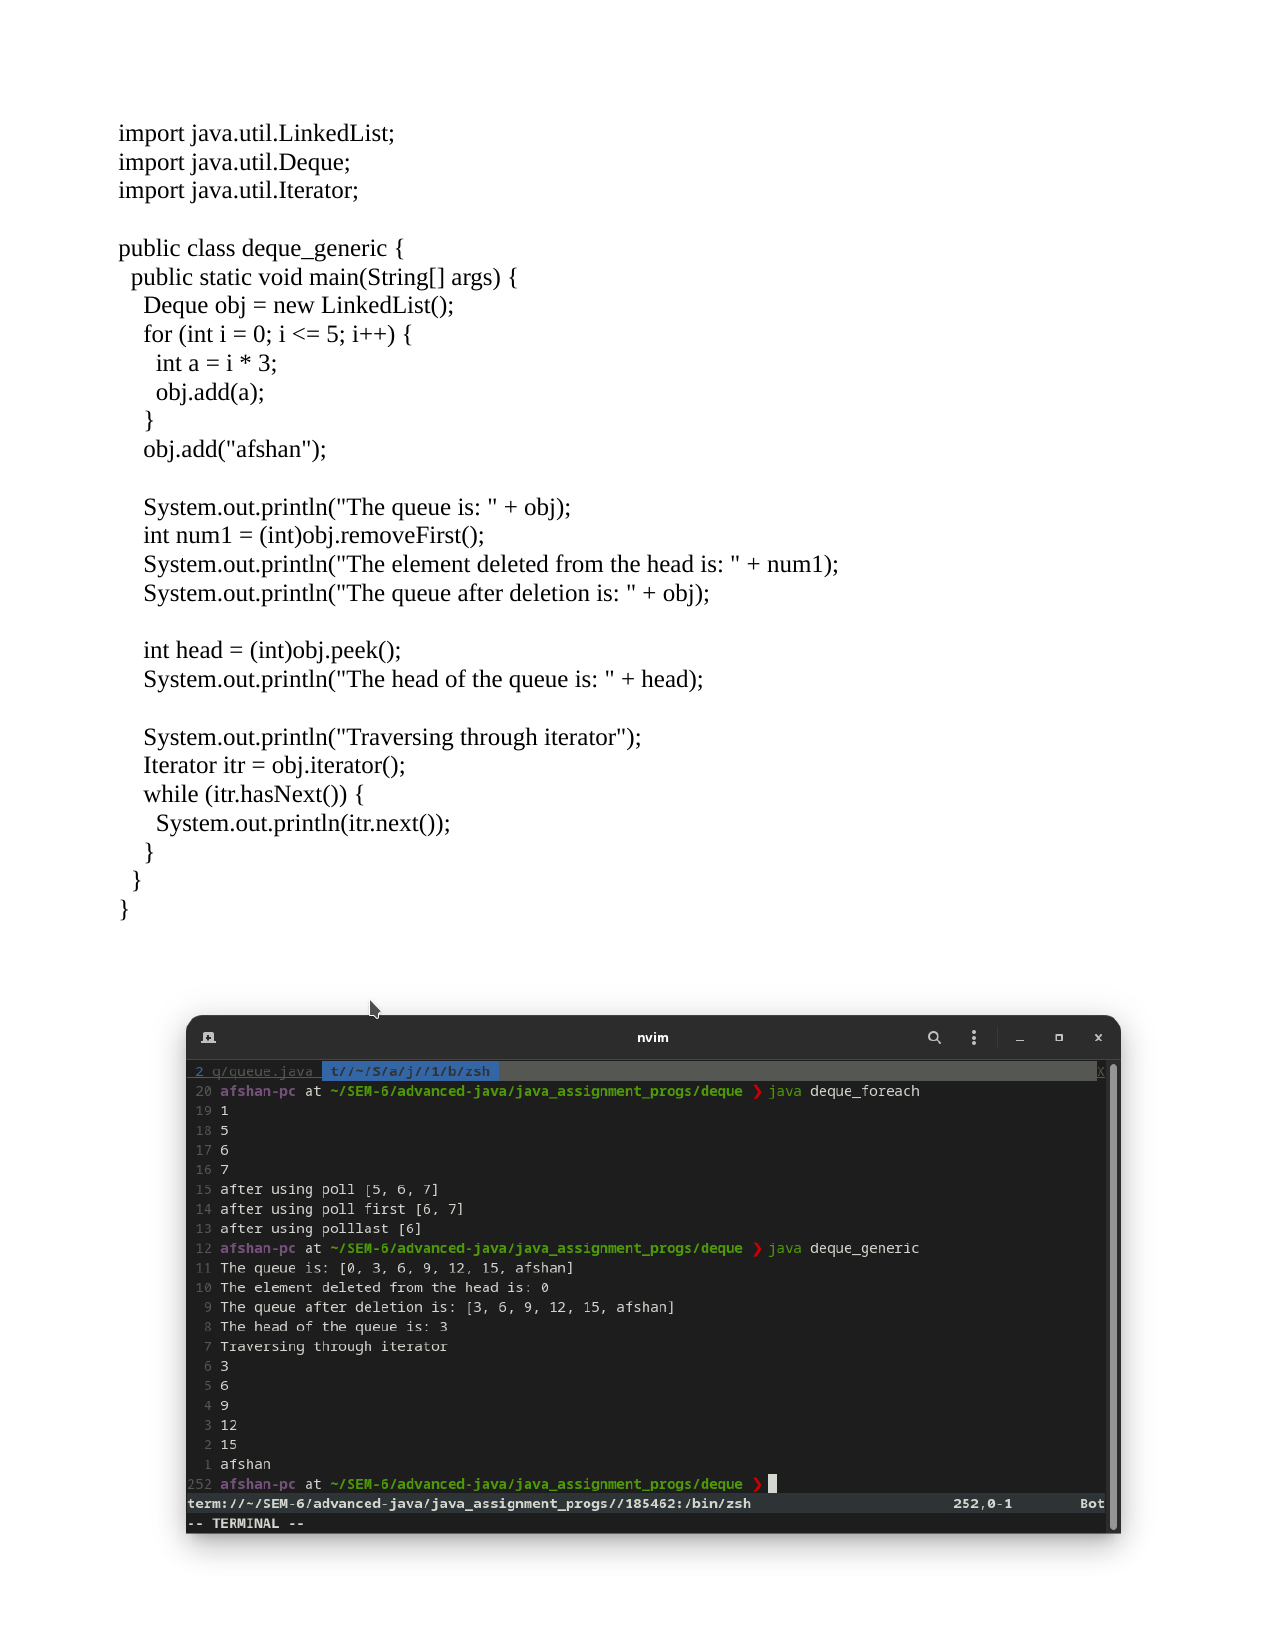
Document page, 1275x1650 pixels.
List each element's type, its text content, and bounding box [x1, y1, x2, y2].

text System.out.println(itr.next()); [118, 808, 1157, 837]
text } [118, 894, 1157, 923]
text System.out.println("The queue after deletion is: " + obj); [118, 578, 1157, 607]
text import java.util.Iterator; [118, 176, 1157, 204]
text System.out.println("Traversing through iterator"); [118, 722, 1157, 751]
text import java.util.Deque; [118, 147, 1157, 176]
text Deque obj = new LinkedList(); [118, 291, 1157, 319]
text System.out.println("The head of the queue is: " + head); [118, 664, 1157, 693]
text for (int i = 0; i <= 5; i++) { [118, 319, 1157, 348]
text int head = (int)obj.peek(); [118, 636, 1157, 664]
text obj.add("afshan"); [118, 434, 1157, 463]
text } [118, 866, 1157, 894]
text obj.add(a); [118, 377, 1157, 406]
text System.out.println("The element deleted from the head is: " + num1); [118, 549, 1157, 578]
picture [133, 968, 1173, 1591]
text import java.util.LinkedList; [118, 118, 1157, 147]
text int num1 = (int)obj.removeFirst(); [118, 521, 1157, 549]
text public static void main(String[] args) { [118, 262, 1157, 291]
text public class deque_generic { [118, 233, 1157, 262]
text System.out.println("The queue is: " + obj); [118, 492, 1157, 521]
text Iterator itr = obj.iterator(); [118, 751, 1157, 779]
text int a = i * 3; [118, 348, 1157, 377]
text } [118, 837, 1157, 866]
text } [118, 406, 1157, 434]
text while (itr.hasNext()) { [118, 779, 1157, 808]
